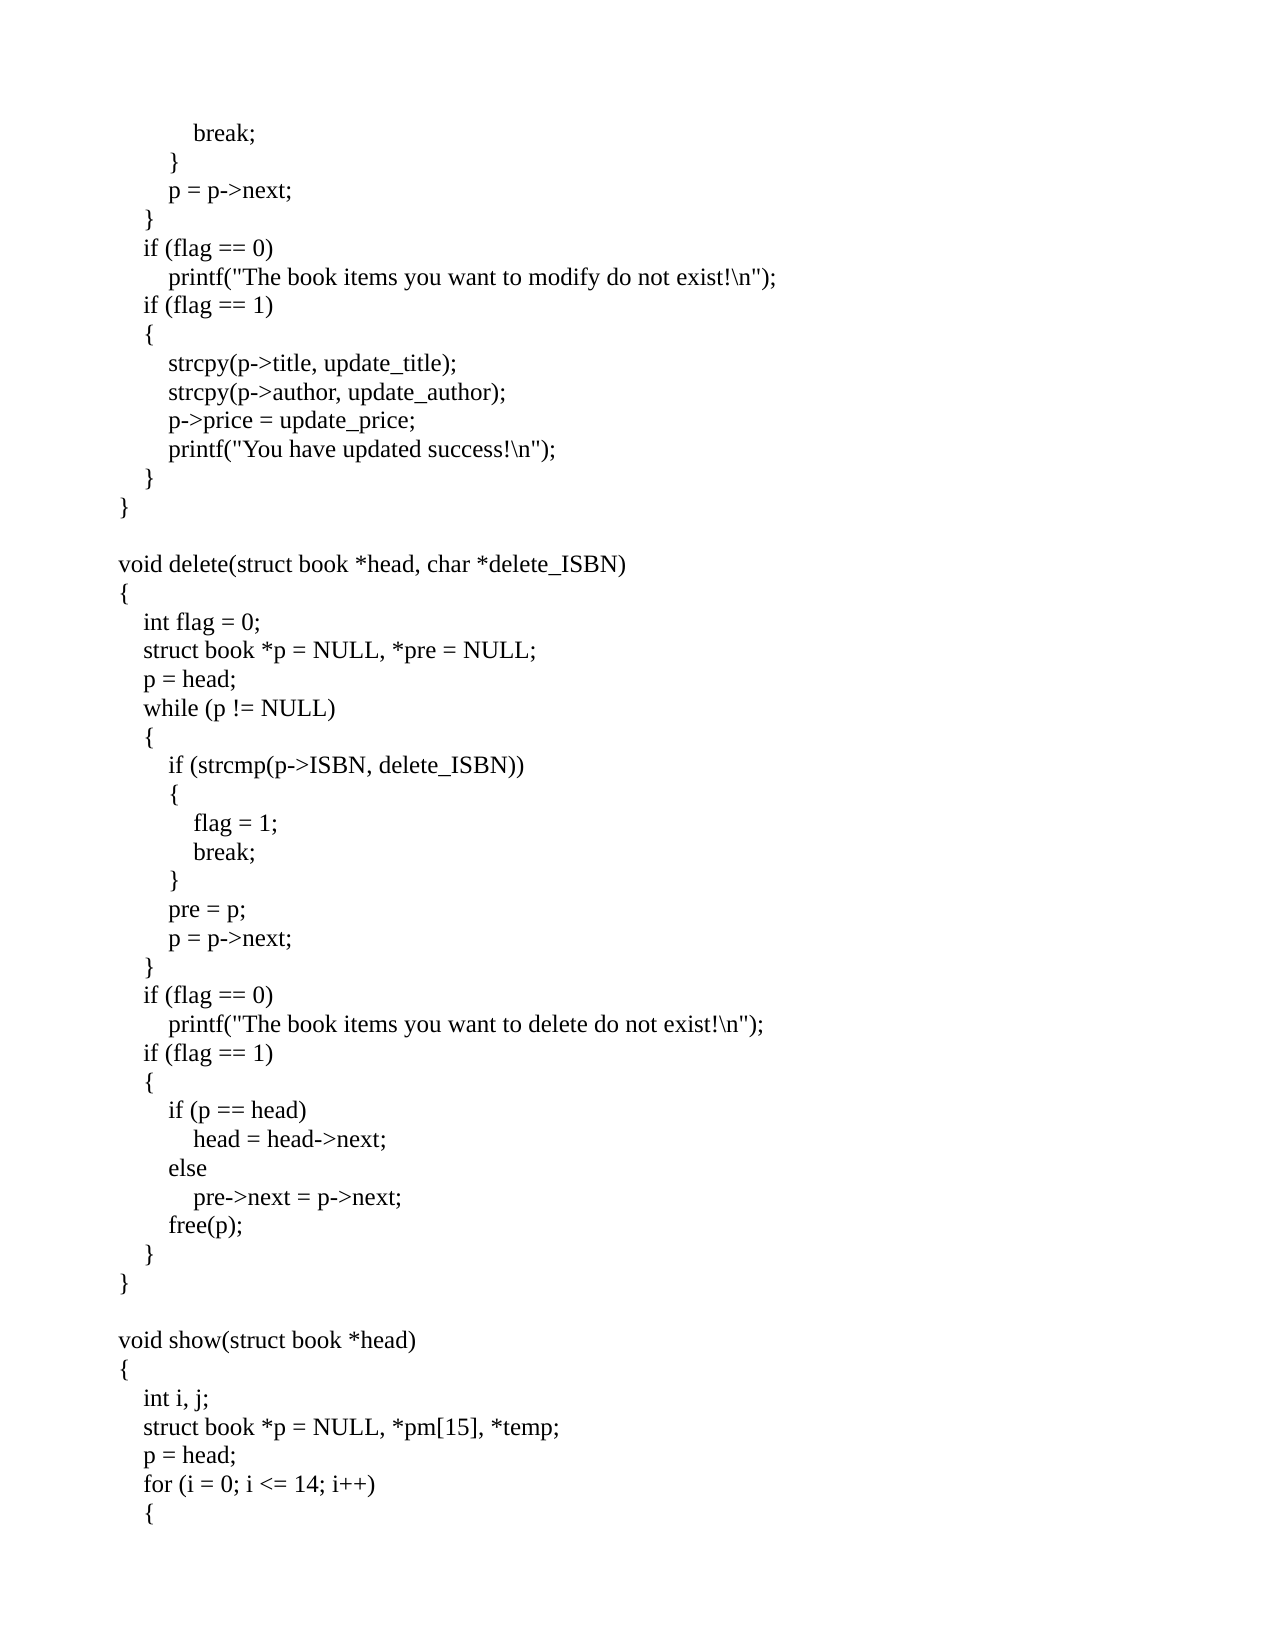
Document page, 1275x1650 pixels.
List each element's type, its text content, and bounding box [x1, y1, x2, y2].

text } [118, 492, 1157, 521]
text } [118, 463, 1157, 492]
text void delete(struct book *head, char *delete_ISBN) [118, 549, 1157, 578]
text head = head->next; [118, 1124, 1157, 1153]
text flag = 1; [118, 808, 1157, 837]
text { [118, 1354, 1157, 1383]
text strcpy(p->title, update_title); [118, 348, 1157, 377]
text { [118, 319, 1157, 348]
text if (strcmp(p->ISBN, delete_ISBN)) [118, 751, 1157, 779]
text break; [118, 118, 1157, 147]
text { [118, 1067, 1157, 1096]
text pre->next = p->next; [118, 1182, 1157, 1211]
text } [118, 866, 1157, 894]
text printf("The book items you want to modify do not exist!\n"); [118, 262, 1157, 291]
text pre = p; [118, 894, 1157, 923]
text { [118, 779, 1157, 808]
text } [118, 1239, 1157, 1268]
text } [118, 204, 1157, 233]
text break; [118, 837, 1157, 866]
text { [118, 1498, 1157, 1527]
text int flag = 0; [118, 607, 1157, 636]
text { [118, 722, 1157, 751]
text } [118, 1268, 1157, 1297]
text p = head; [118, 664, 1157, 693]
text int i, j; [118, 1383, 1157, 1412]
text while (p != NULL) [118, 693, 1157, 722]
text p = p->next; [118, 176, 1157, 204]
text } [118, 147, 1157, 176]
text printf("The book items you want to delete do not exist!\n"); [118, 1009, 1157, 1038]
text for (i = 0; i <= 14; i++) [118, 1469, 1157, 1498]
text if (flag == 0) [118, 981, 1157, 1009]
text p = head; [118, 1441, 1157, 1469]
text free(p); [118, 1211, 1157, 1239]
text if (flag == 1) [118, 291, 1157, 319]
text if (flag == 0) [118, 233, 1157, 262]
text void show(struct book *head) [118, 1326, 1157, 1354]
text struct book *p = NULL, *pm[15], *temp; [118, 1412, 1157, 1441]
text if (flag == 1) [118, 1038, 1157, 1067]
text p->price = update_price; [118, 406, 1157, 434]
text struct book *p = NULL, *pre = NULL; [118, 636, 1157, 664]
text else [118, 1153, 1157, 1182]
text { [118, 578, 1157, 607]
text if (p == head) [118, 1096, 1157, 1124]
text p = p->next; [118, 923, 1157, 952]
text } [118, 952, 1157, 981]
text printf("You have updated success!\n"); [118, 434, 1157, 463]
text strcpy(p->author, update_author); [118, 377, 1157, 406]
